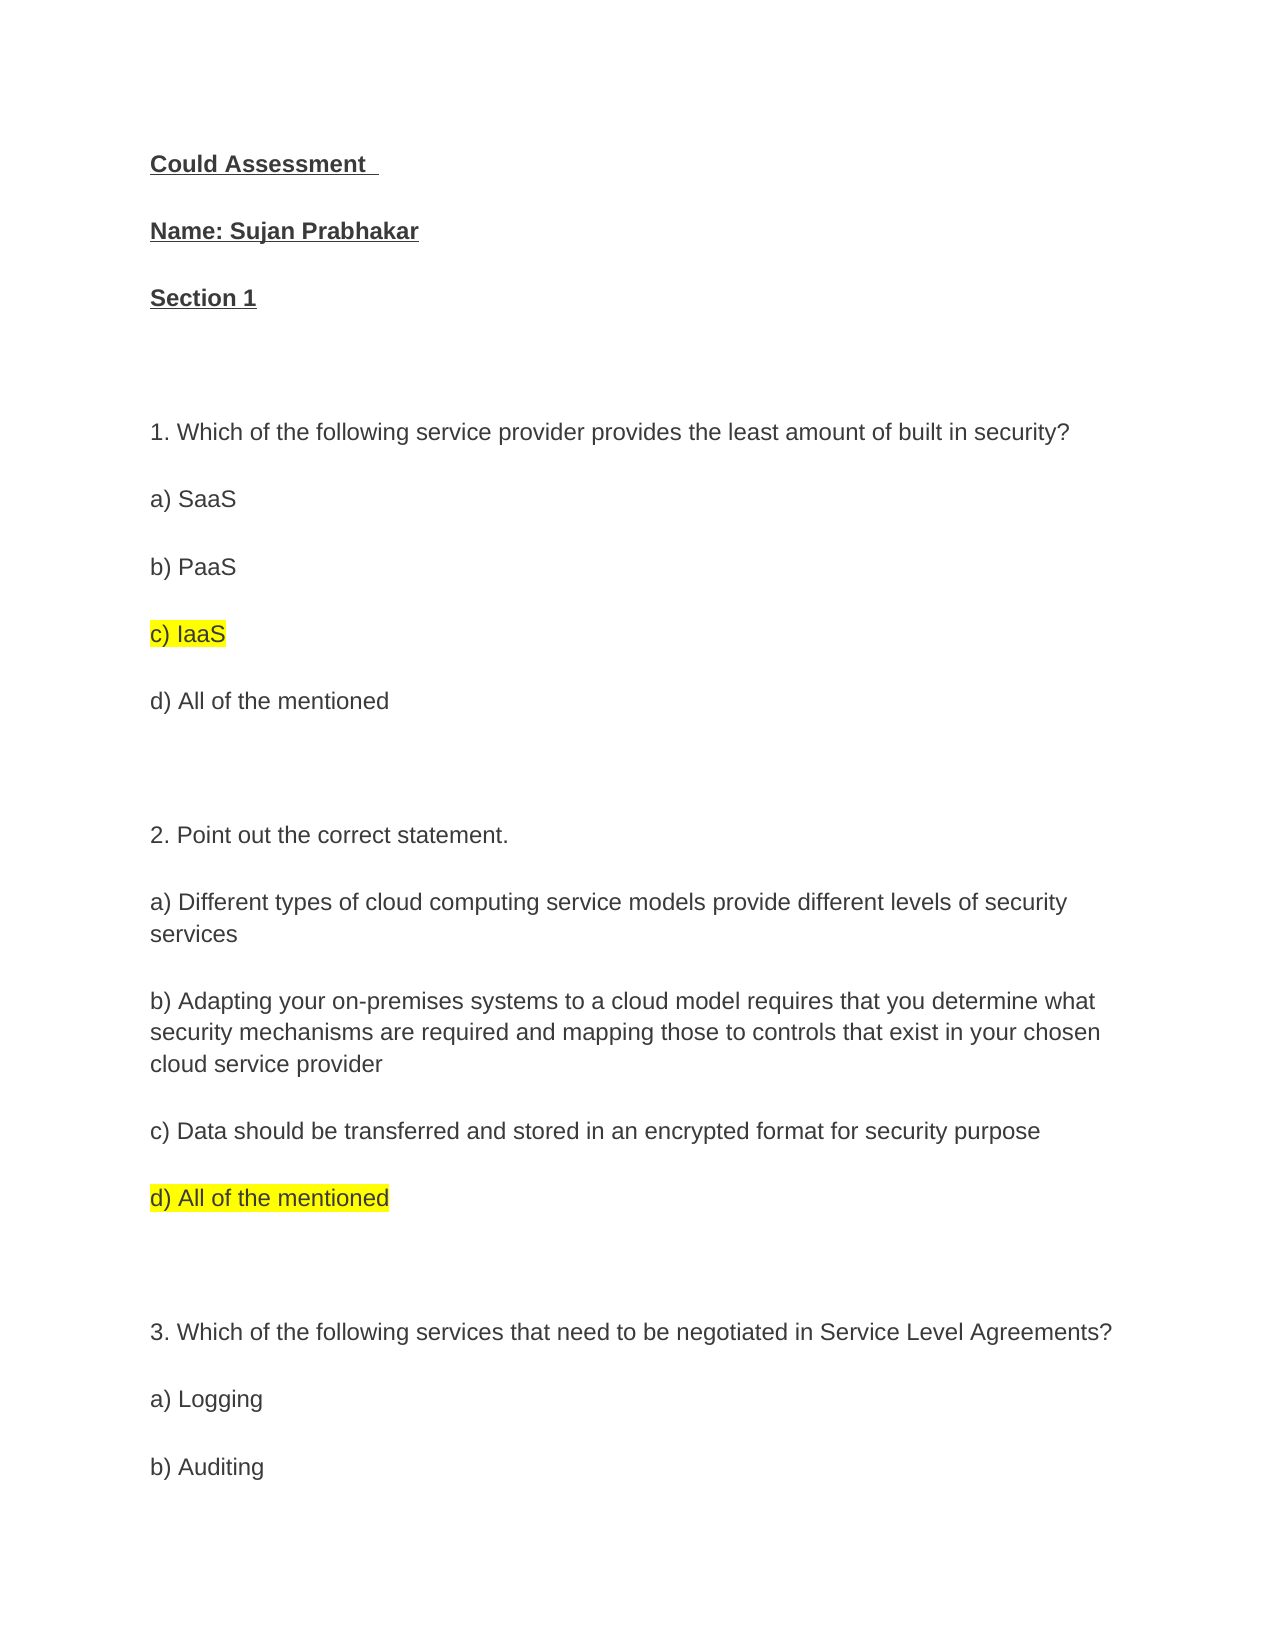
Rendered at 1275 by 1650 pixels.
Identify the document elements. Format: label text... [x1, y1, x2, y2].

text c) IaaS [150, 619, 1125, 647]
text a) Different types of cloud computing service models provide different levels of security services [150, 888, 1125, 947]
text b) Auditing [150, 1452, 1125, 1480]
text 3. Which of the following services that need to be negotiated in Service Level Agreements? [150, 1318, 1125, 1346]
text b) Adapting your on-premises systems to a cloud model requires that you determine what security mechanisms are required and mapping those to controls that exist in your chosen cloud service provider [150, 987, 1125, 1078]
text b) PaaS [150, 552, 1125, 580]
text a) Logging [150, 1385, 1125, 1413]
text d) All of the mentioned [150, 687, 1125, 714]
text Could Assessment [150, 150, 1125, 178]
text 1. Which of the following service provider provides the least amount of built in security? [150, 418, 1125, 446]
text 2. Point out the correct statement. [150, 821, 1125, 848]
text a) SaaS [150, 485, 1125, 513]
text Name: Sujan Prabhakar [150, 217, 1125, 245]
text c) Data should be transferred and stored in an encrypted format for security purpose [150, 1117, 1125, 1145]
text d) All of the mentioned [150, 1184, 1125, 1212]
text Section 1 [150, 284, 1125, 312]
